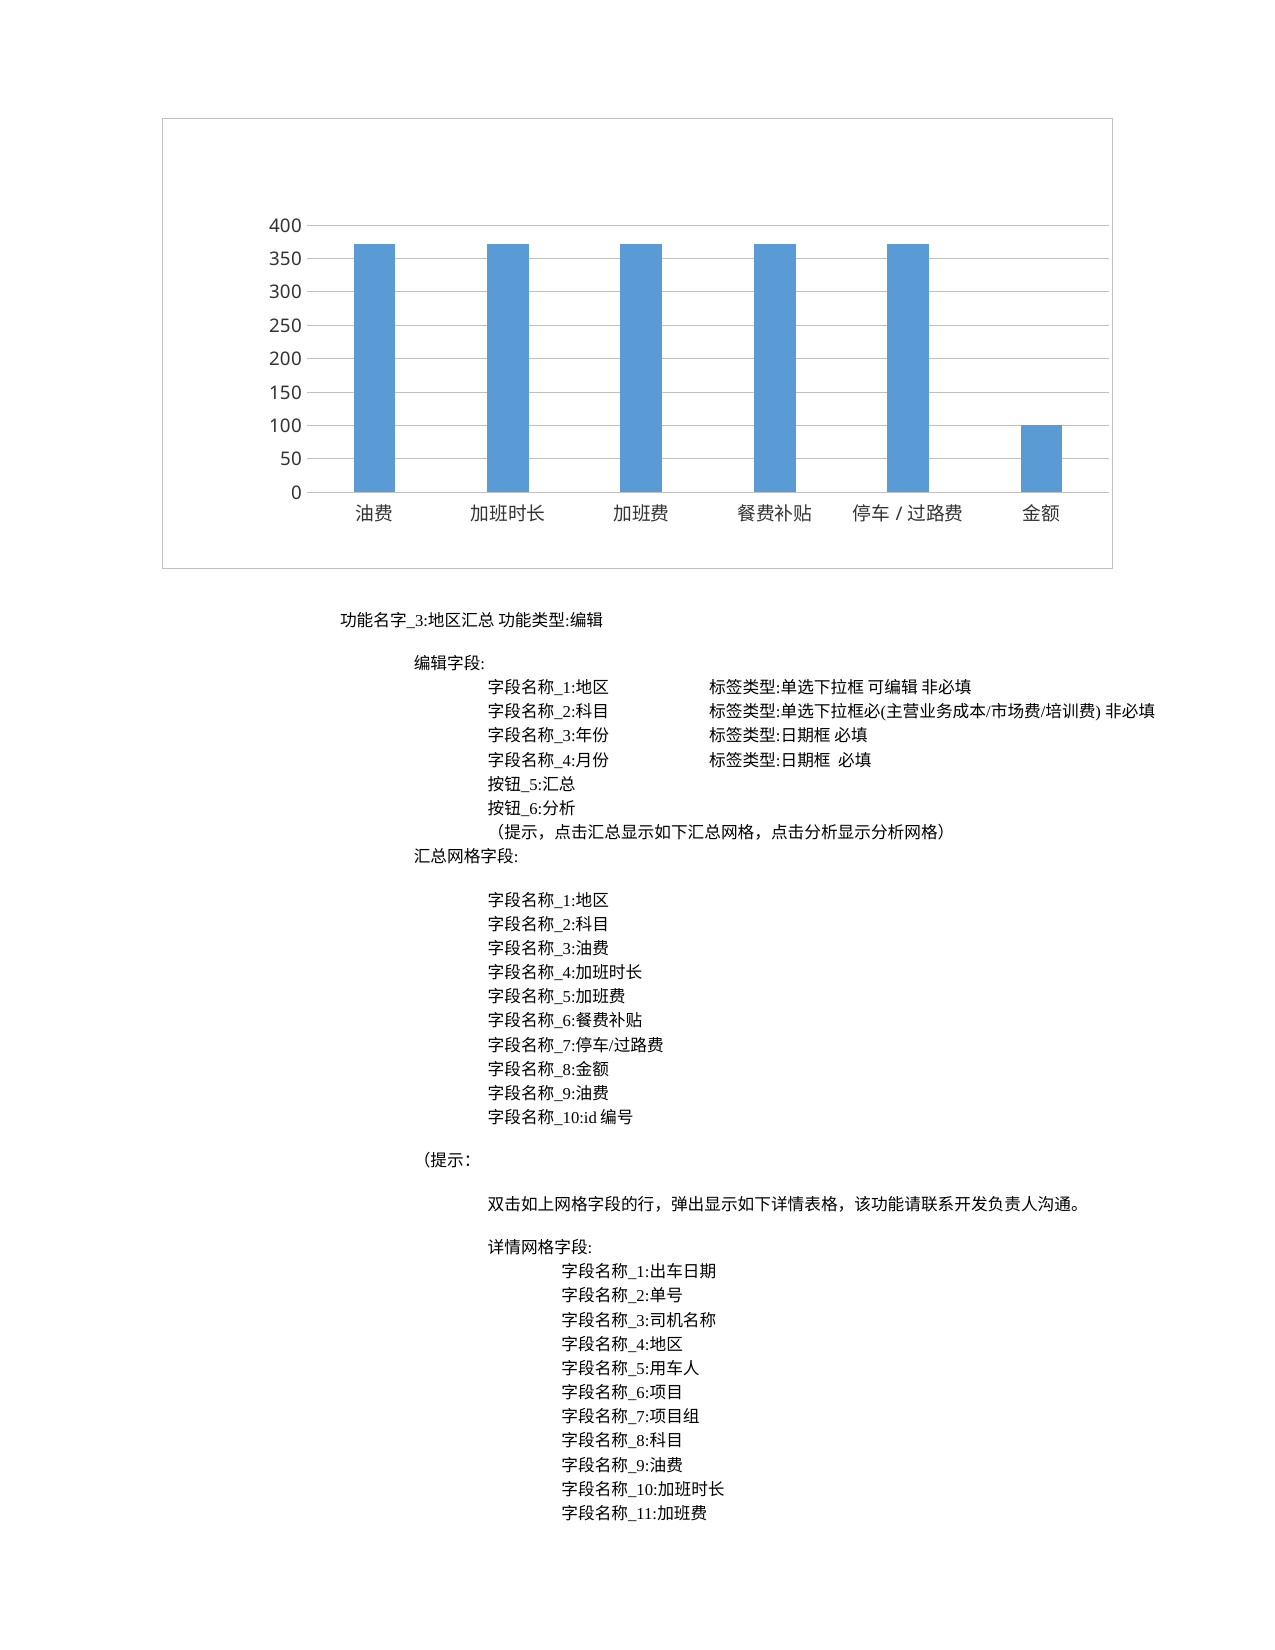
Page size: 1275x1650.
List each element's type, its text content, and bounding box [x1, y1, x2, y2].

text 字段名称_9:油费 [118, 1452, 1157, 1476]
text 按钮_6:分析 [118, 795, 1157, 819]
text 字段名称_7:停车/过路费 [118, 1032, 1157, 1056]
text 字段名称_6:餐费补贴 [118, 1007, 1157, 1032]
text 字段名称_1:地区 标签类型:单选下拉框 可编辑 非必填 [118, 674, 1157, 698]
text 字段名称_9:油费 [118, 1080, 1157, 1104]
text 字段名称_2:单号 [118, 1282, 1157, 1307]
text 字段名称_4:加班时长 [118, 959, 1157, 983]
text 双击如上网格字段的行，弹出显示如下详情表格，该功能请联系开发负责人沟通。 [118, 1191, 1157, 1215]
text 字段名称_5:加班费 [118, 983, 1157, 1007]
text 字段名称_1:出车日期 [118, 1258, 1157, 1282]
text 字段名称_1:地区 [118, 887, 1157, 911]
text 字段名称_4:月份 标签类型:日期框 必填 [118, 747, 1157, 771]
text 按钮_5:汇总 [118, 771, 1157, 795]
text 字段名称_3:油费 [118, 935, 1157, 959]
text （提示： [118, 1147, 1157, 1172]
text 汇总网格字段: [118, 843, 1157, 867]
text 编辑字段: [118, 650, 1157, 674]
text 字段名称_7:项目组 [118, 1403, 1157, 1427]
text 字段名称_2:科目 标签类型:单选下拉框必(主营业务成本/市场费/培训费) 非必填 [118, 698, 1157, 722]
text 字段名称_2:科目 [118, 911, 1157, 935]
text 详情网格字段: [118, 1234, 1157, 1258]
text （提示，点击汇总显示如下汇总网格，点击分析显示分析网格） [118, 819, 1157, 843]
text 字段名称_10:加班时长 [118, 1476, 1157, 1500]
text 字段名称_6:项目 [118, 1379, 1157, 1403]
text 字段名称_3:年份 标签类型:日期框 必填 [118, 722, 1157, 747]
text 字段名称_8:金额 [118, 1056, 1157, 1080]
text 功能名字_3:地区汇总 功能类型:编辑 [118, 607, 1157, 631]
text 字段名称_5:用车人 [118, 1355, 1157, 1379]
text 字段名称_10:id编号 [118, 1104, 1157, 1128]
text 字段名称_3:司机名称 [118, 1307, 1157, 1331]
text 字段名称_8:科目 [118, 1427, 1157, 1452]
text 字段名称_11:加班费 [118, 1500, 1157, 1524]
text 字段名称_4:地区 [118, 1331, 1157, 1355]
